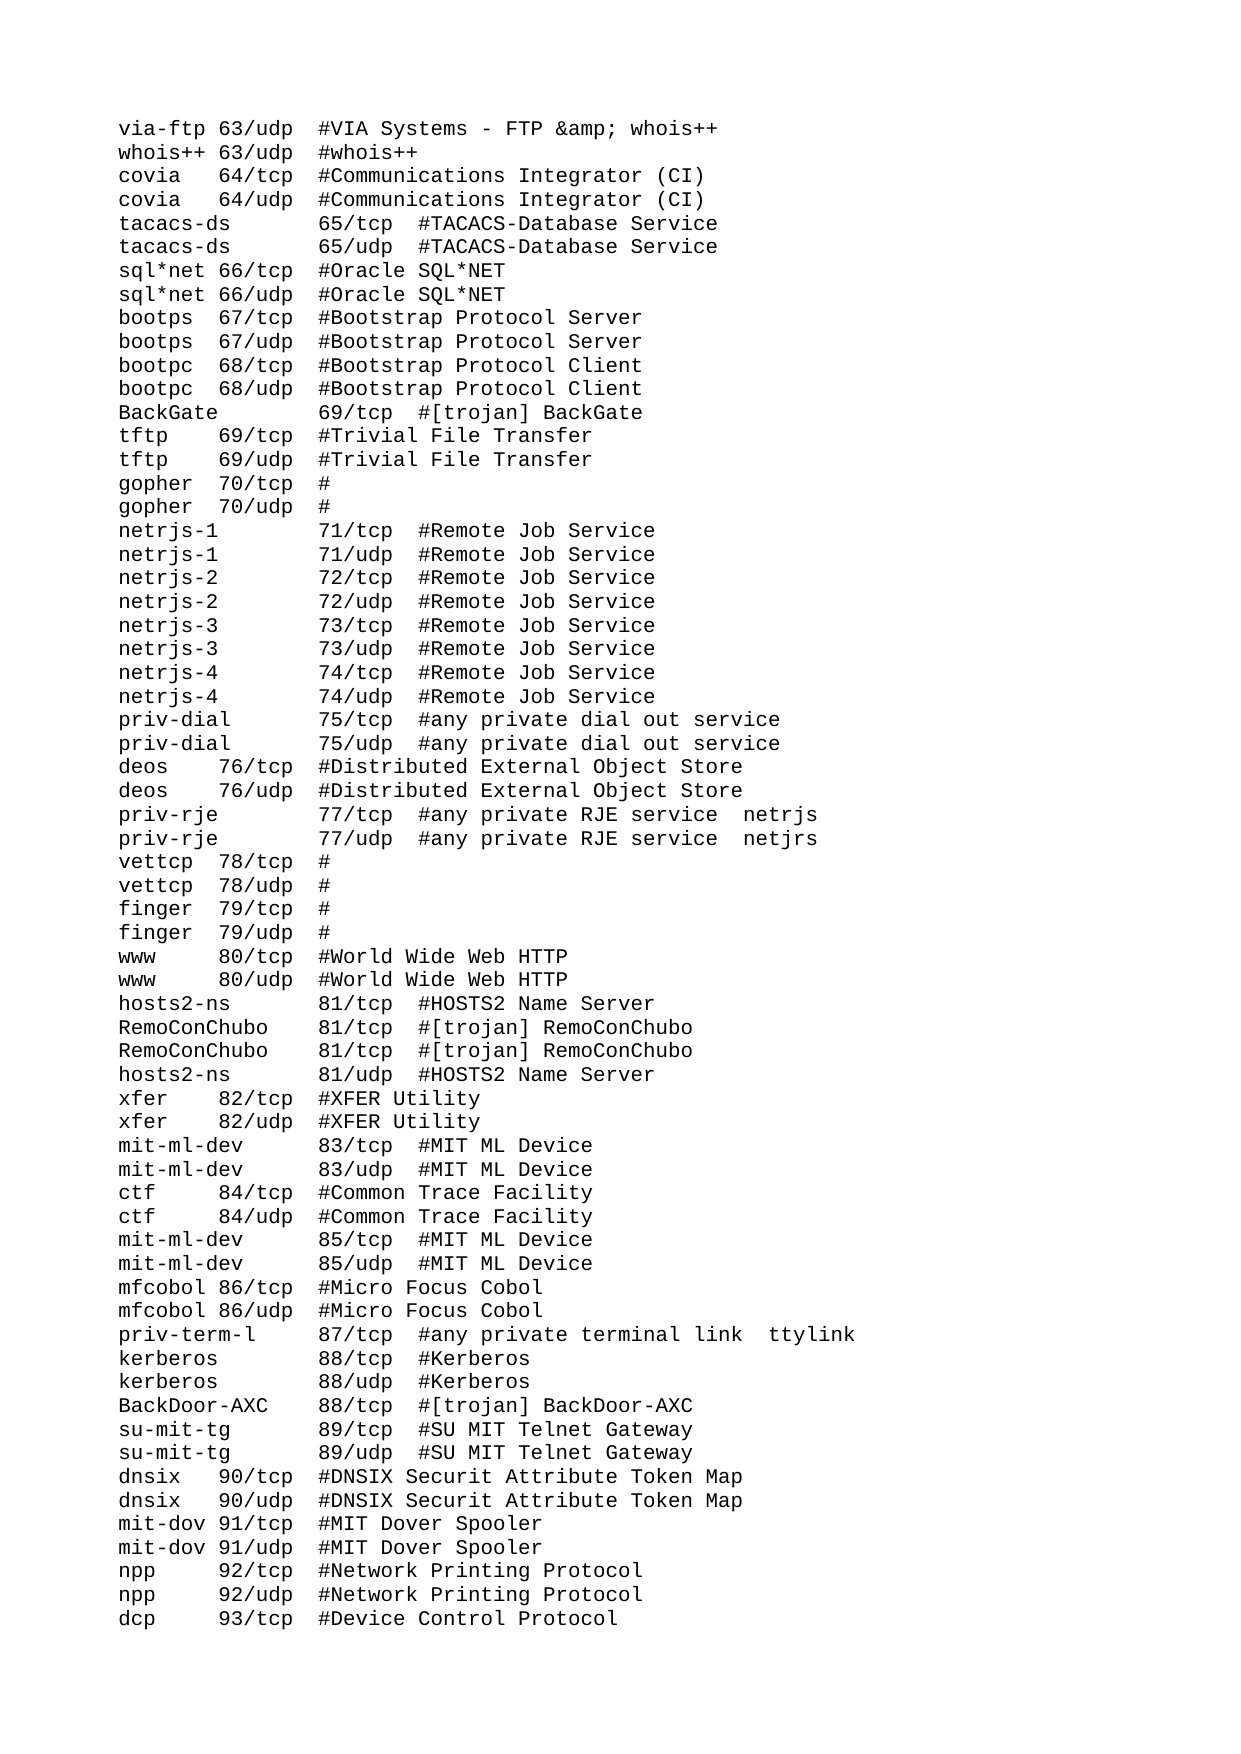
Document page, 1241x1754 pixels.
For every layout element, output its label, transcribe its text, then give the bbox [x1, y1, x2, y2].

text mit-dov 91/udp #MIT Dover Spooler [118, 1537, 1122, 1561]
text vettcp 78/udp # [118, 875, 1122, 898]
text mit-dov 91/tcp #MIT Dover Spooler [118, 1513, 1122, 1537]
text mit-ml-dev 85/tcp #MIT ML Device [118, 1229, 1122, 1253]
text RemoConChubo 81/tcp #[trojan] RemoConChubo [118, 1017, 1122, 1040]
text netrjs-1 71/udp #Remote Job Service [118, 544, 1122, 567]
text priv-rje 77/tcp #any private RJE service netrjs [118, 804, 1122, 827]
text priv-dial 75/tcp #any private dial out service [118, 709, 1122, 733]
text www 80/udp #World Wide Web HTTP [118, 969, 1122, 993]
text mit-ml-dev 83/udp #MIT ML Device [118, 1158, 1122, 1182]
text npp 92/udp #Network Printing Protocol [118, 1584, 1122, 1608]
text kerberos 88/udp #Kerberos [118, 1371, 1122, 1395]
text bootpc 68/tcp #Bootstrap Protocol Client [118, 354, 1122, 378]
text gopher 70/udp # [118, 496, 1122, 520]
text mfcobol 86/tcp #Micro Focus Cobol [118, 1277, 1122, 1300]
text xfer 82/udp #XFER Utility [118, 1111, 1122, 1135]
text netrjs-4 74/udp #Remote Job Service [118, 686, 1122, 709]
text deos 76/udp #Distributed External Object Store [118, 780, 1122, 804]
text su-mit-tg 89/tcp #SU MIT Telnet Gateway [118, 1419, 1122, 1442]
text tacacs-ds 65/udp #TACACS-Database Service [118, 236, 1122, 260]
text netrjs-3 73/tcp #Remote Job Service [118, 615, 1122, 638]
text tftp 69/udp #Trivial File Transfer [118, 449, 1122, 473]
text kerberos 88/tcp #Kerberos [118, 1348, 1122, 1371]
text ctf 84/udp #Common Trace Facility [118, 1206, 1122, 1229]
text mit-ml-dev 83/tcp #MIT ML Device [118, 1135, 1122, 1158]
text priv-rje 77/udp #any private RJE service netjrs [118, 827, 1122, 851]
text npp 92/tcp #Network Printing Protocol [118, 1561, 1122, 1584]
text finger 79/tcp # [118, 898, 1122, 922]
text netrjs-2 72/tcp #Remote Job Service [118, 567, 1122, 591]
text ctf 84/tcp #Common Trace Facility [118, 1182, 1122, 1206]
text tacacs-ds 65/tcp #TACACS-Database Service [118, 213, 1122, 236]
text sql*net 66/udp #Oracle SQL*NET [118, 284, 1122, 307]
text RemoConChubo 81/tcp #[trojan] RemoConChubo [118, 1040, 1122, 1064]
text bootpc 68/udp #Bootstrap Protocol Client [118, 378, 1122, 402]
text mit-ml-dev 85/udp #MIT ML Device [118, 1253, 1122, 1277]
text dcp 93/tcp #Device Control Protocol [118, 1608, 1122, 1631]
text www 80/tcp #World Wide Web HTTP [118, 946, 1122, 969]
text bootps 67/tcp #Bootstrap Protocol Server [118, 307, 1122, 331]
text su-mit-tg 89/udp #SU MIT Telnet Gateway [118, 1442, 1122, 1466]
text BackDoor-AXC 88/tcp #[trojan] BackDoor-AXC [118, 1395, 1122, 1419]
text hosts2-ns 81/tcp #HOSTS2 Name Server [118, 993, 1122, 1017]
text netrjs-4 74/tcp #Remote Job Service [118, 662, 1122, 686]
text dnsix 90/tcp #DNSIX Securit Attribute Token Map [118, 1466, 1122, 1489]
text covia 64/udp #Communications Integrator (CI) [118, 189, 1122, 213]
text covia 64/tcp #Communications Integrator (CI) [118, 165, 1122, 189]
text xfer 82/tcp #XFER Utility [118, 1088, 1122, 1111]
text netrjs-1 71/tcp #Remote Job Service [118, 520, 1122, 544]
text tftp 69/tcp #Trivial File Transfer [118, 426, 1122, 449]
text bootps 67/udp #Bootstrap Protocol Server [118, 331, 1122, 354]
text finger 79/udp # [118, 922, 1122, 946]
text deos 76/tcp #Distributed External Object Store [118, 757, 1122, 780]
text whois++ 63/udp #whois++ [118, 142, 1122, 165]
text priv-dial 75/udp #any private dial out service [118, 733, 1122, 757]
text dnsix 90/udp #DNSIX Securit Attribute Token Map [118, 1489, 1122, 1513]
text gopher 70/tcp # [118, 473, 1122, 496]
text netrjs-3 73/udp #Remote Job Service [118, 638, 1122, 662]
text hosts2-ns 81/udp #HOSTS2 Name Server [118, 1064, 1122, 1088]
text mfcobol 86/udp #Micro Focus Cobol [118, 1300, 1122, 1324]
text sql*net 66/tcp #Oracle SQL*NET [118, 260, 1122, 284]
text priv-term-l 87/tcp #any private terminal link ttylink [118, 1324, 1122, 1348]
text netrjs-2 72/udp #Remote Job Service [118, 591, 1122, 615]
text via-ftp 63/udp #VIA Systems - FTP &amp; whois++ [118, 118, 1122, 142]
text BackGate 69/tcp #[trojan] BackGate [118, 402, 1122, 426]
text vettcp 78/tcp # [118, 851, 1122, 875]
